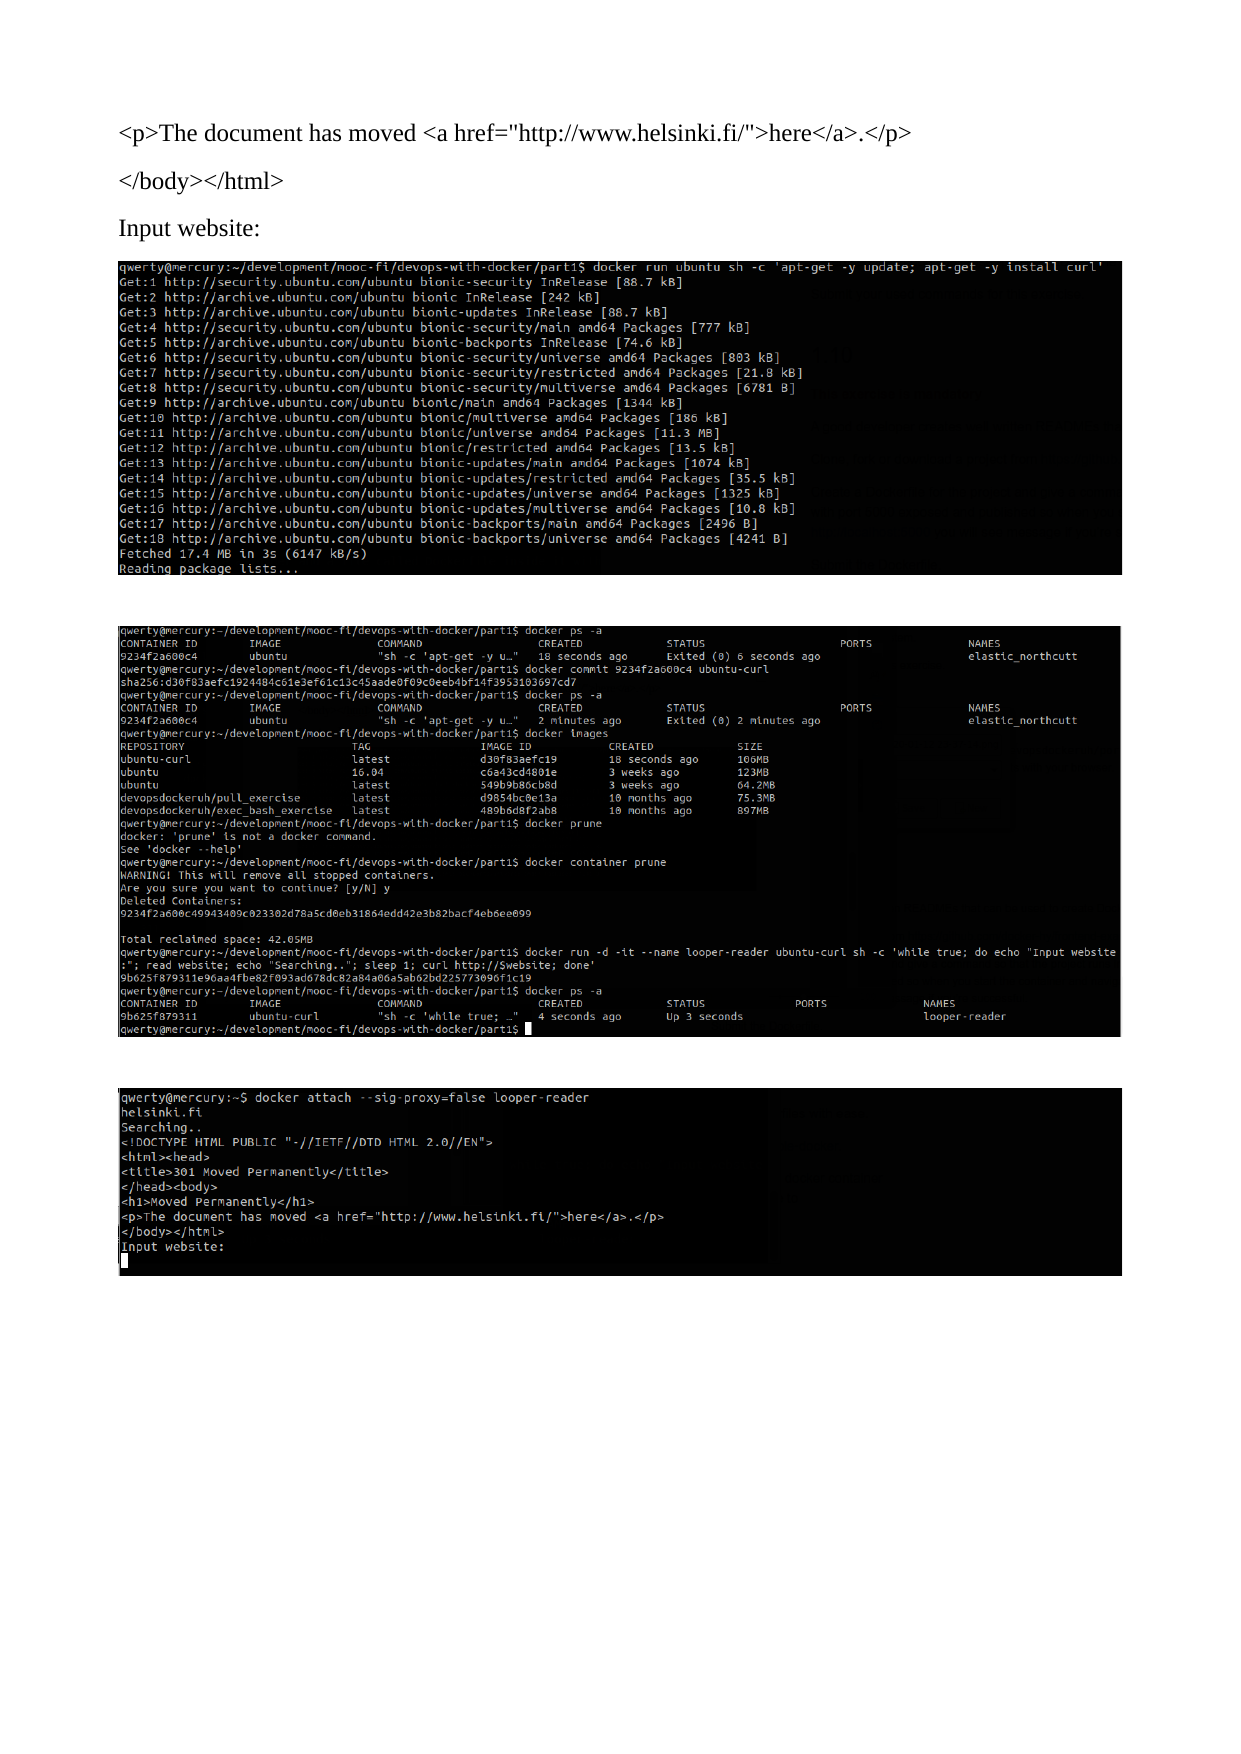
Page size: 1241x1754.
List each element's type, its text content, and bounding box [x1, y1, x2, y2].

text Input website: [118, 213, 1122, 242]
picture [118, 1088, 1123, 1276]
picture [118, 261, 1123, 575]
text <p>The document has moved <a href="http://www.helsinki.fi/">here</a>.</p> [118, 118, 1122, 147]
picture [118, 626, 1123, 1037]
text </body></html> [118, 166, 1122, 194]
